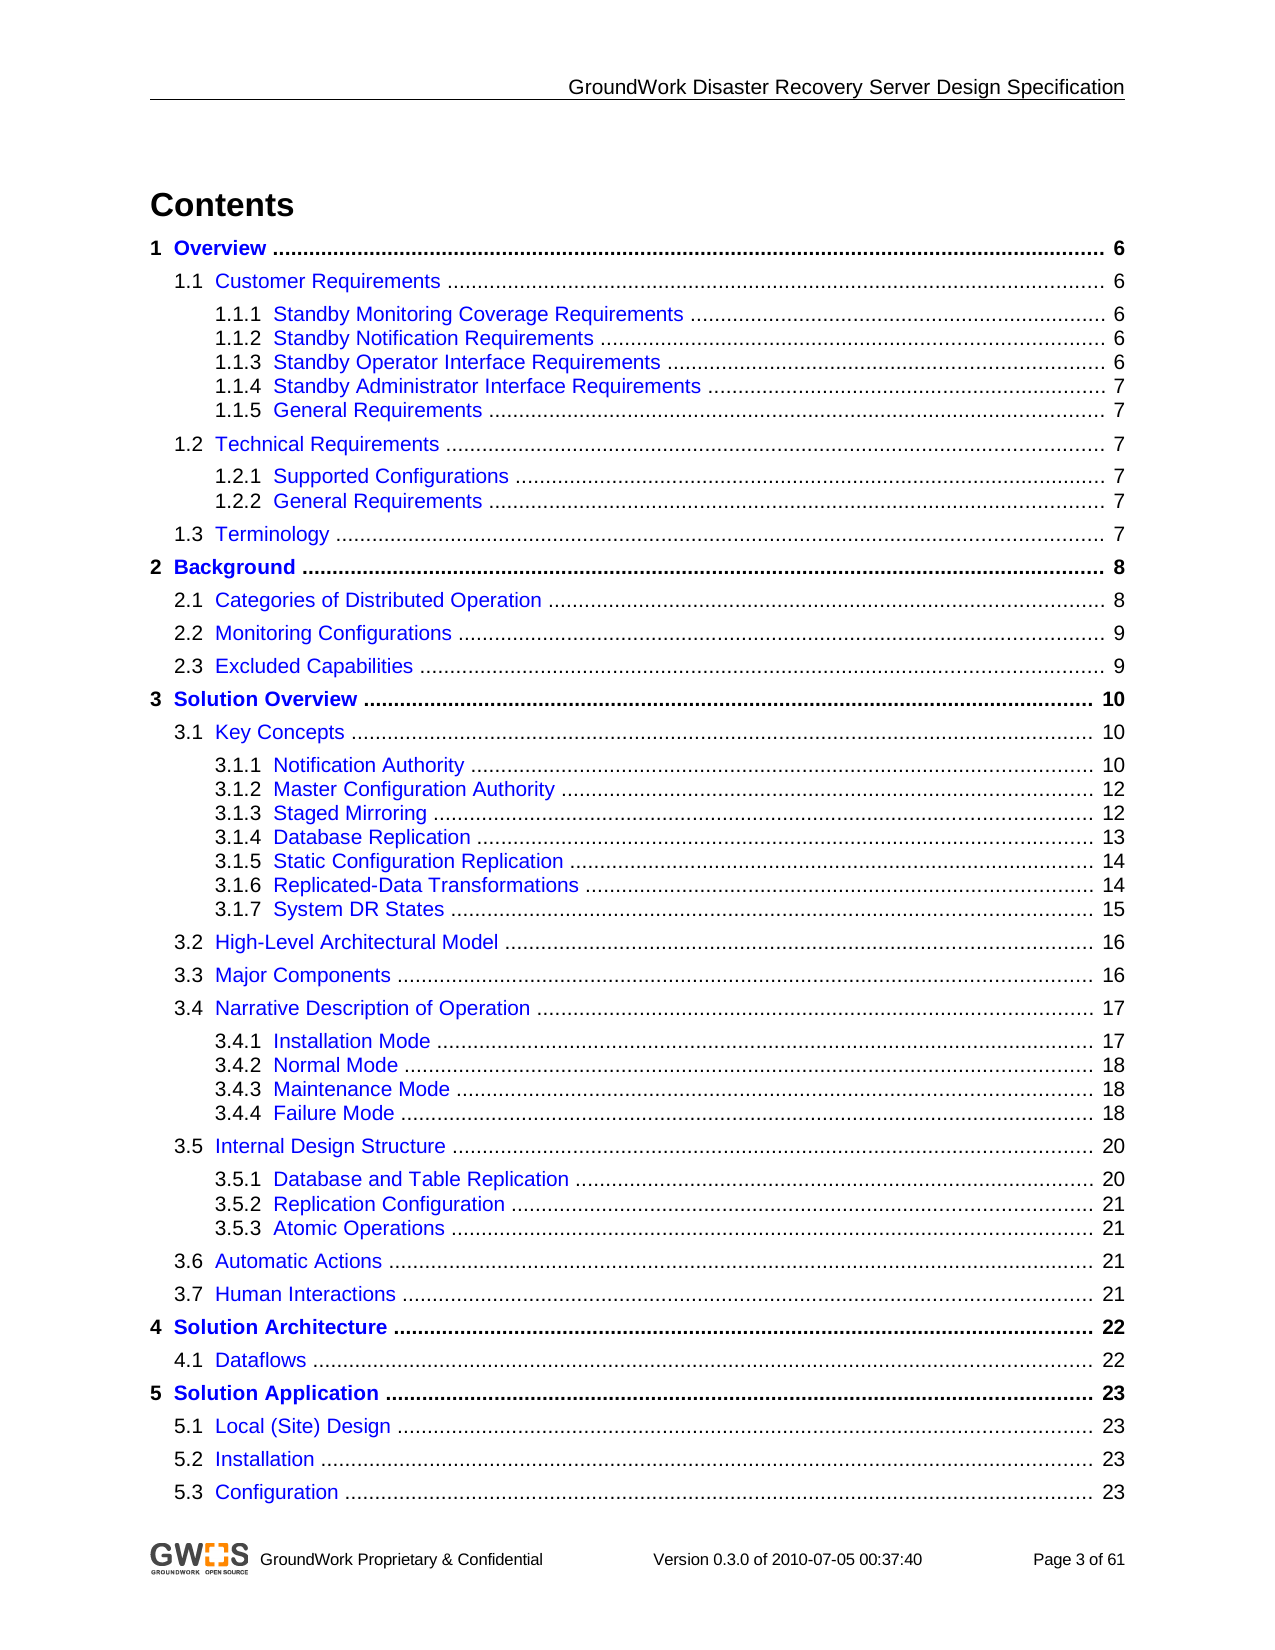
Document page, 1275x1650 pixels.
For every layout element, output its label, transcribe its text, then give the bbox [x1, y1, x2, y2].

text 1.1.1 Standby Monitoring Coverage Requirements 6 [214, 302, 1125, 326]
text 5.3 Configuration 23 [174, 1480, 1125, 1504]
text 3.1.1 Notification Authority 10 [214, 753, 1125, 777]
text 3.1.7 System DR States 15 [214, 897, 1125, 921]
text 3.5.1 Database and Table Replication 20 [214, 1167, 1125, 1191]
text 1.2.2 General Requirements 7 [214, 488, 1125, 513]
picture [150, 1543, 248, 1575]
text 3.5 Internal Design Structure 20 [174, 1134, 1125, 1158]
text 1 Overview 6 [150, 236, 1125, 260]
text 3 Solution Overview 10 [150, 687, 1125, 711]
text 5.2 Installation 23 [174, 1447, 1125, 1471]
text 1.1.5 General Requirements 7 [214, 398, 1125, 422]
subtitle Contents [150, 185, 1125, 224]
text 1.1.4 Standby Administrator Interface Requirements 7 [214, 374, 1125, 398]
text 3.4.3 Maintenance Mode 18 [214, 1077, 1125, 1101]
text 5 Solution Application 23 [150, 1381, 1125, 1405]
text 3.1 Key Concepts 10 [174, 720, 1125, 744]
text 3.1.2 Master Configuration Authority 12 [214, 777, 1125, 801]
text 3.1.5 Static Configuration Replication 14 [214, 849, 1125, 873]
text 3.7 Human Interactions 21 [174, 1282, 1125, 1306]
text 4 Solution Architecture 22 [150, 1314, 1125, 1339]
text 1.1 Customer Requirements 6 [174, 269, 1125, 293]
text 4.1 Dataflows 22 [174, 1348, 1125, 1372]
text 1.3 Terminology 7 [174, 522, 1125, 546]
text 3.4.4 Failure Mode 18 [214, 1101, 1125, 1125]
text 3.4 Narrative Description of Operation 17 [174, 996, 1125, 1020]
text 1.1.2 Standby Notification Requirements 6 [214, 326, 1125, 350]
text 2 Background 8 [150, 554, 1125, 579]
text 3.2 High-Level Architectural Model 16 [174, 930, 1125, 954]
text 1.1.3 Standby Operator Interface Requirements 6 [214, 350, 1125, 374]
text 3.3 Major Components 16 [174, 963, 1125, 987]
text 2.2 Monitoring Configurations 9 [174, 621, 1125, 645]
text 2.1 Categories of Distributed Operation 8 [174, 588, 1125, 612]
text 3.6 Automatic Actions 21 [174, 1248, 1125, 1273]
text 3.4.2 Normal Mode 18 [214, 1053, 1125, 1077]
text 3.4.1 Installation Mode 17 [214, 1029, 1125, 1053]
text 1.2 Technical Requirements 7 [174, 431, 1125, 456]
text 3.5.2 Replication Configuration 21 [214, 1191, 1125, 1216]
text 3.1.3 Staged Mirroring 12 [214, 801, 1125, 825]
text 3.1.4 Database Replication 13 [214, 825, 1125, 849]
text 3.1.6 Replicated-Data Transformations 14 [214, 873, 1125, 897]
text 3.5.3 Atomic Operations 21 [214, 1216, 1125, 1239]
text 1.2.1 Supported Configurations 7 [214, 464, 1125, 488]
text 5.1 Local (Site) Design 23 [174, 1414, 1125, 1438]
text 2.3 Excluded Capabilities 9 [174, 654, 1125, 678]
